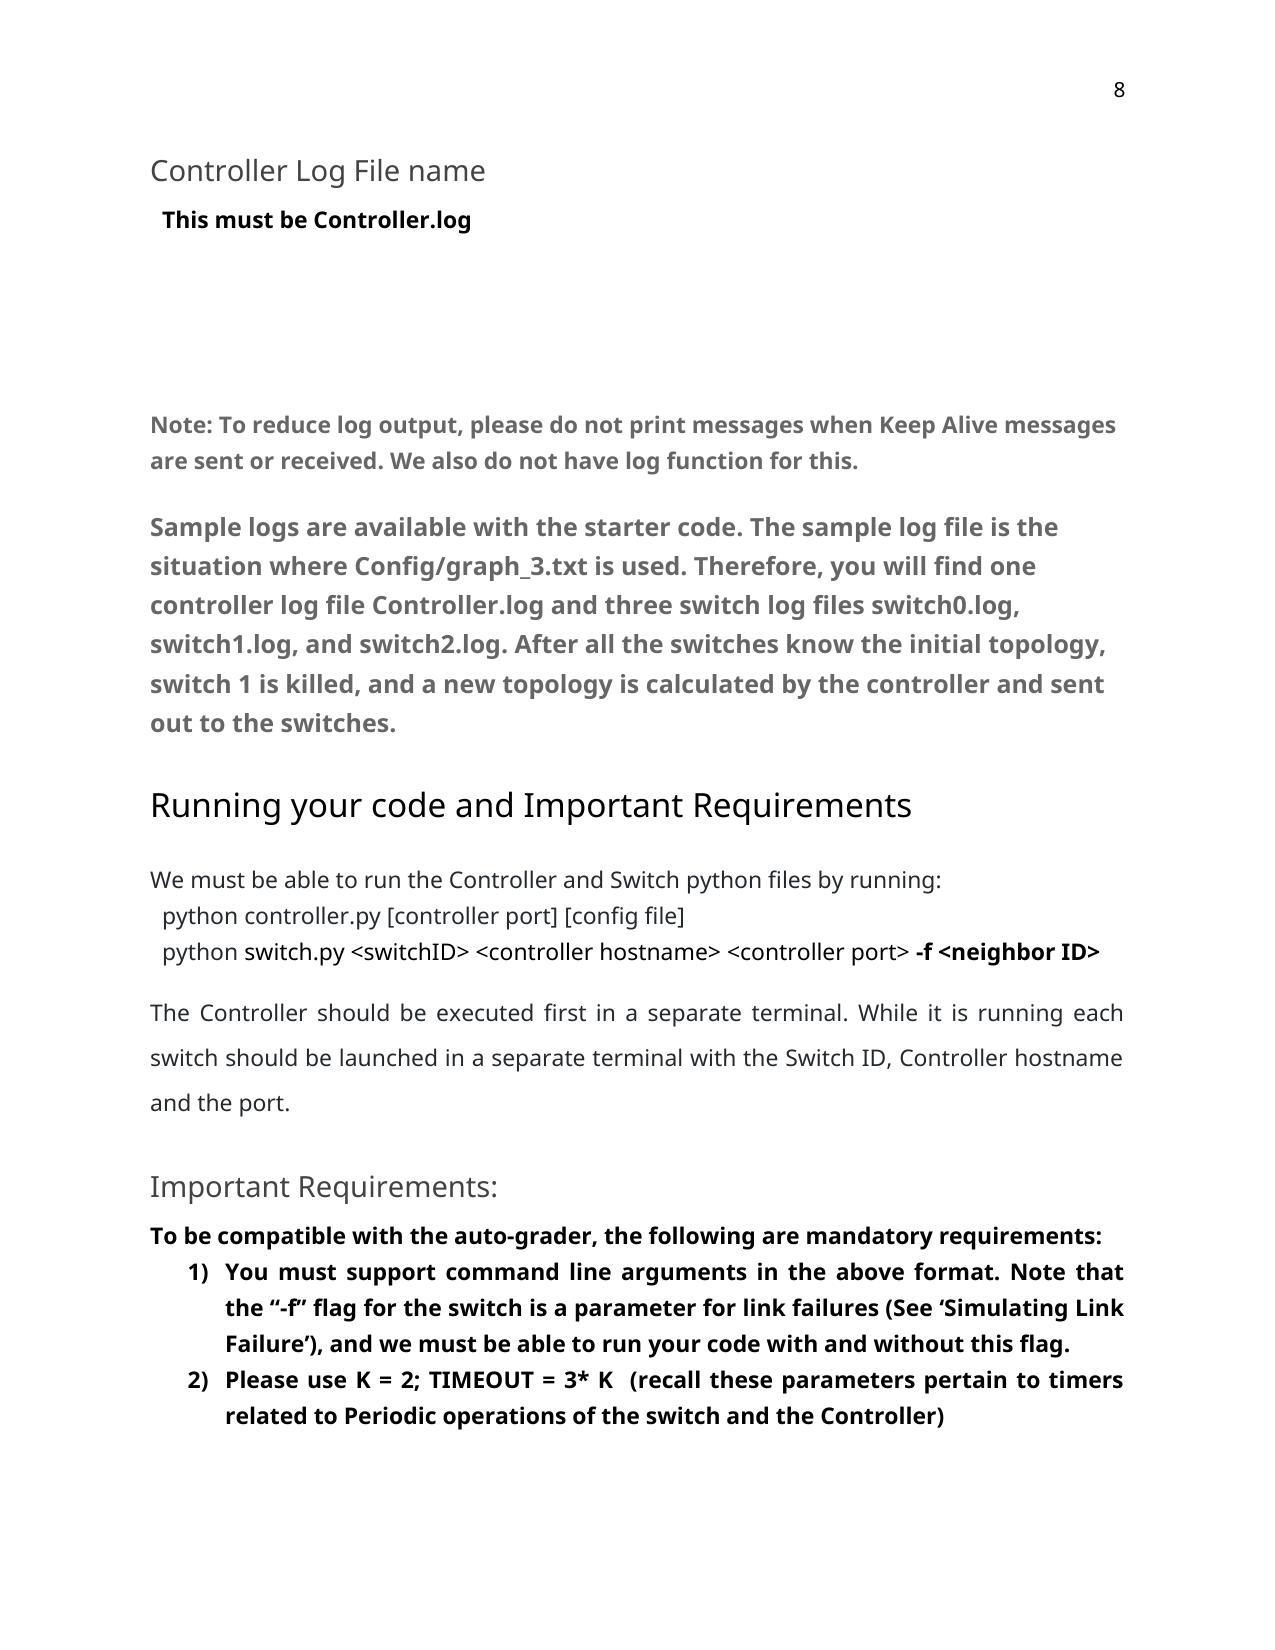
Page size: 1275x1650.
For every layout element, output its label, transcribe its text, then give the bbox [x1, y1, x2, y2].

text To be compatible with the auto-grader, the following are mandatory requirements: [150, 1220, 1125, 1251]
subtitle Running your code and Important Requirements [150, 782, 1125, 828]
subtitle Note: To reduce log output, please do not print messages when Keep Alive messages are sent or received. We also do not have log function for this. [150, 409, 1125, 476]
subtitle Important Requirements: [150, 1166, 1125, 1206]
subtitle Sample logs are available with the starter code. The sample log file is the situation where Config/graph_3.txt is used. Therefore, you will find one controller log file Controller.log and three switch log files switch0.log, switch1.log, and switch2.log. After all the switches know the initial topology, switch 1 is killed, and a new topology is calculated by the controller and sent out to the switches. [150, 510, 1125, 739]
text The Controller should be executed first in a separate terminal. While it is running each switch should be launched in a separate terminal with the Switch ID, Controller hostname and the port. [150, 997, 1125, 1119]
text We must be able to run the Controller and Switch python files by running: python controller.py [controller port] [config file] python switch.py <switchID> <controller hostname> <controller port> -f <neighbor ID> [150, 864, 1125, 967]
list Please use K = 2; TIMEOUT = 3* K (recall these parameters pertain to timers related to Periodic operations of the switch and the Controller) [187, 1364, 1125, 1431]
text This must be Controller.log [150, 204, 1125, 235]
subtitle Controller Log File name [150, 150, 1125, 190]
list You must support command line arguments in the above format. Note that the “-f” flag for the switch is a parameter for link failures (See ‘Simulating Link Failure’), and we must be able to run your code with and without this flag. [187, 1256, 1125, 1359]
